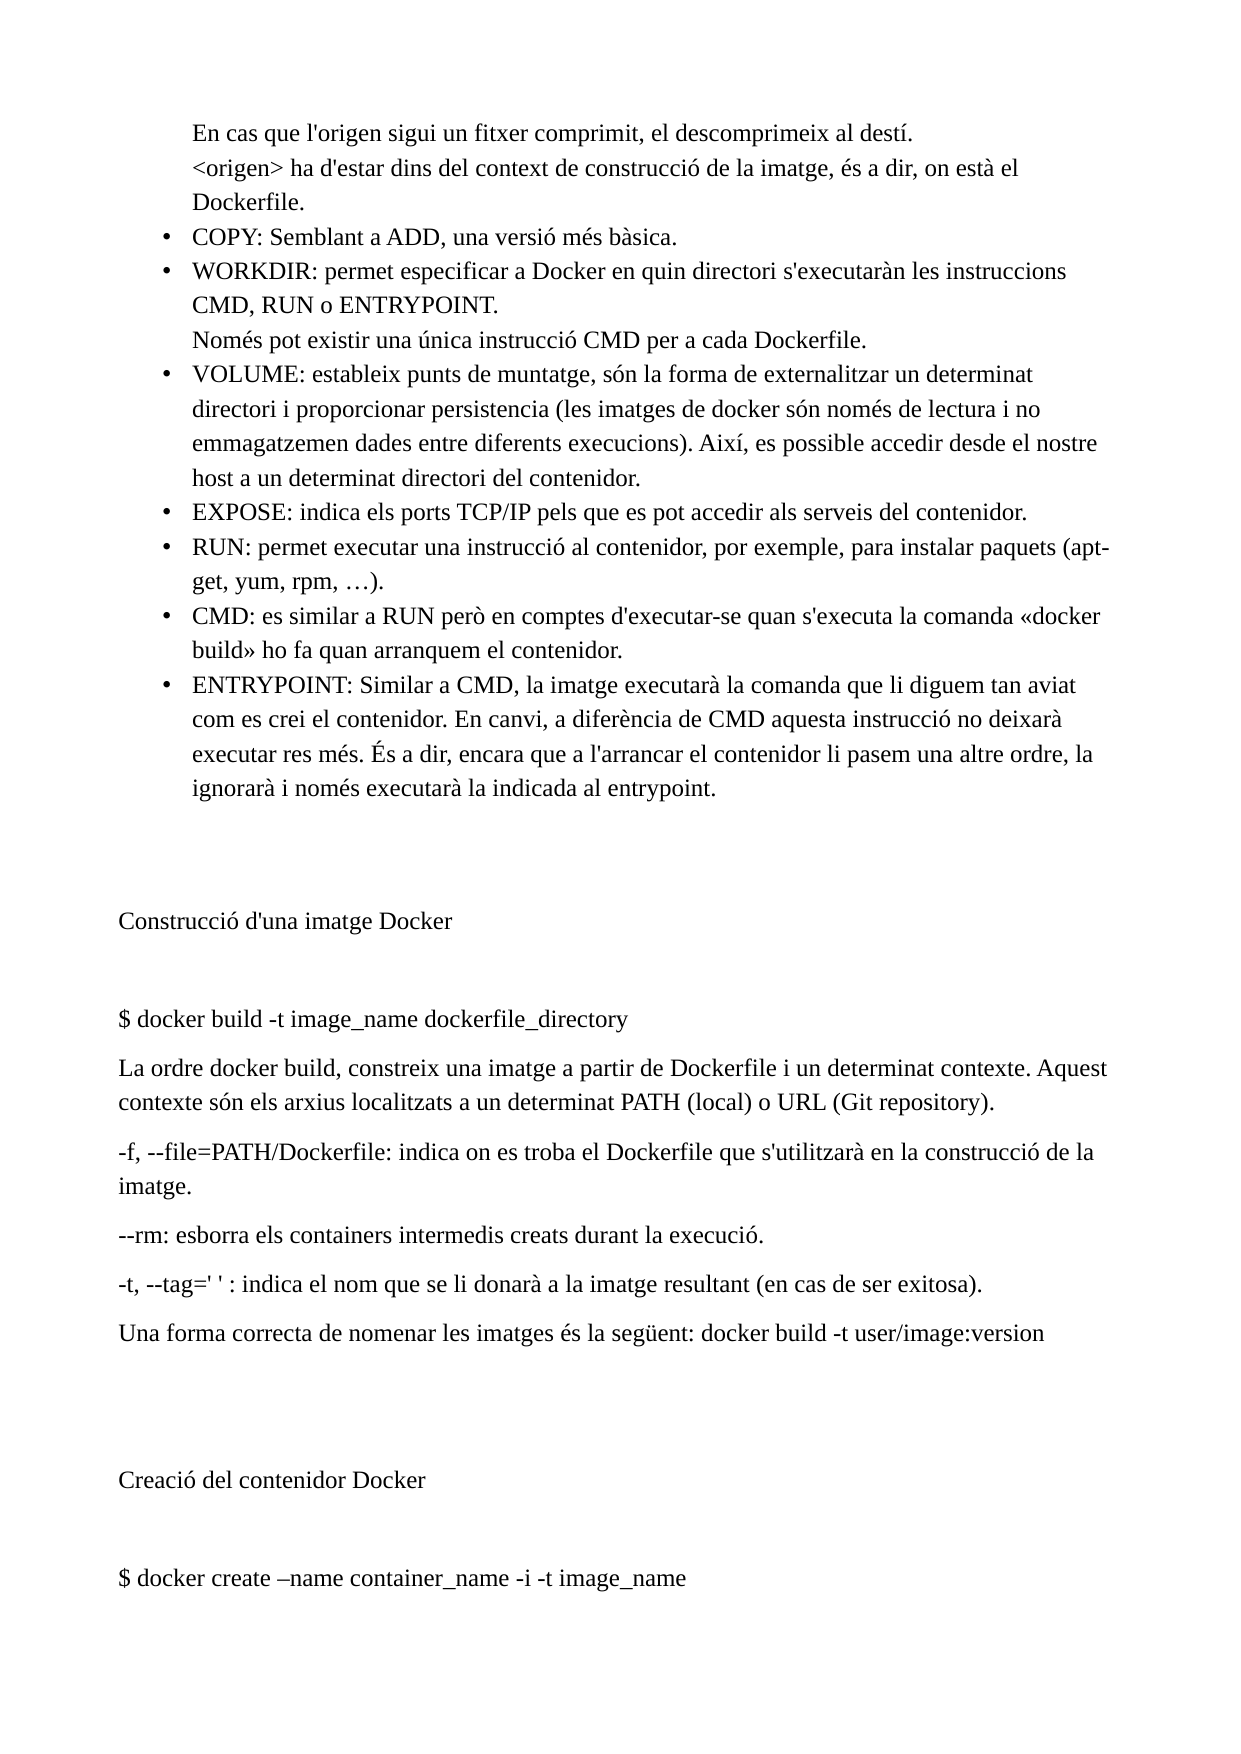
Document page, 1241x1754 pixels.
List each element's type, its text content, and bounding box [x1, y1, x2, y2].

text --rm: esborra els containers intermedis creats durant la execució. [118, 1220, 1122, 1249]
text $ docker create –name container_name -i -t image_name [118, 1563, 1122, 1592]
list WORKDIR: permet especificar a Docker en quin directori s'executaràn les instruccions CMD, RUN o ENTRYPOINT. [162, 256, 1122, 319]
text La ordre docker build, constreix una imatge a partir de Dockerfile i un determinat contexte. Aquest contexte són els arxius localitzats a un determinat PATH (local) o URL (Git repository). [118, 1053, 1122, 1116]
list VOLUME: estableix punts de muntatge, són la forma de externalitzar un determinat directori i proporcionar persistencia (les imatges de docker són només de lectura i no emmagatzemen dades entre diferents execucions). Així, es possible accedir desde el nostre host a un determinat directori del contenidor. [162, 359, 1122, 492]
list En cas que l'origen sigui un fitxer comprimit, el descomprimeix al destí. [162, 118, 1122, 147]
list RUN: permet executar una instrucció al contenidor, por exemple, para instalar paquets (apt-get, yum, rpm, …). [162, 532, 1122, 595]
list Només pot existir una única instrucció CMD per a cada Dockerfile. [162, 325, 1122, 354]
list <origen> ha d'estar dins del context de construcció de la imatge, és a dir, on està el Dockerfile. [162, 153, 1122, 216]
text Construcció d'una imatge Docker [118, 906, 1122, 934]
list EXPOSE: indica els ports TCP/IP pels que es pot accedir als serveis del contenidor. [162, 497, 1122, 526]
text -t, --tag=' ' : indica el nom que se li donarà a la imatge resultant (en cas de ser exitosa). [118, 1269, 1122, 1298]
list ENTRYPOINT: Similar a CMD, la imatge executarà la comanda que li diguem tan aviat com es crei el contenidor. En canvi, a diferència de CMD aquesta instrucció no deixarà executar res més. És a dir, encara que a l'arrancar el contenidor li pasem una altre ordre, la ignorarà i només executarà la indicada al entrypoint. [162, 670, 1122, 802]
list COPY: Semblant a ADD, una versió més bàsica. [162, 222, 1122, 250]
text Creació del contenidor Docker [118, 1465, 1122, 1494]
text -f, --file=PATH/Dockerfile: indica on es troba el Dockerfile que s'utilitzarà en la construcció de la imatge. [118, 1137, 1122, 1200]
text $ docker build -t image_name dockerfile_directory [118, 1004, 1122, 1033]
list CMD: es similar a RUN però en comptes d'executar-se quan s'executa la comanda «docker build» ho fa quan arranquem el contenidor. [162, 601, 1122, 664]
text Una forma correcta de nomenar les imatges és la següent: docker build -t user/image:version [118, 1318, 1122, 1347]
